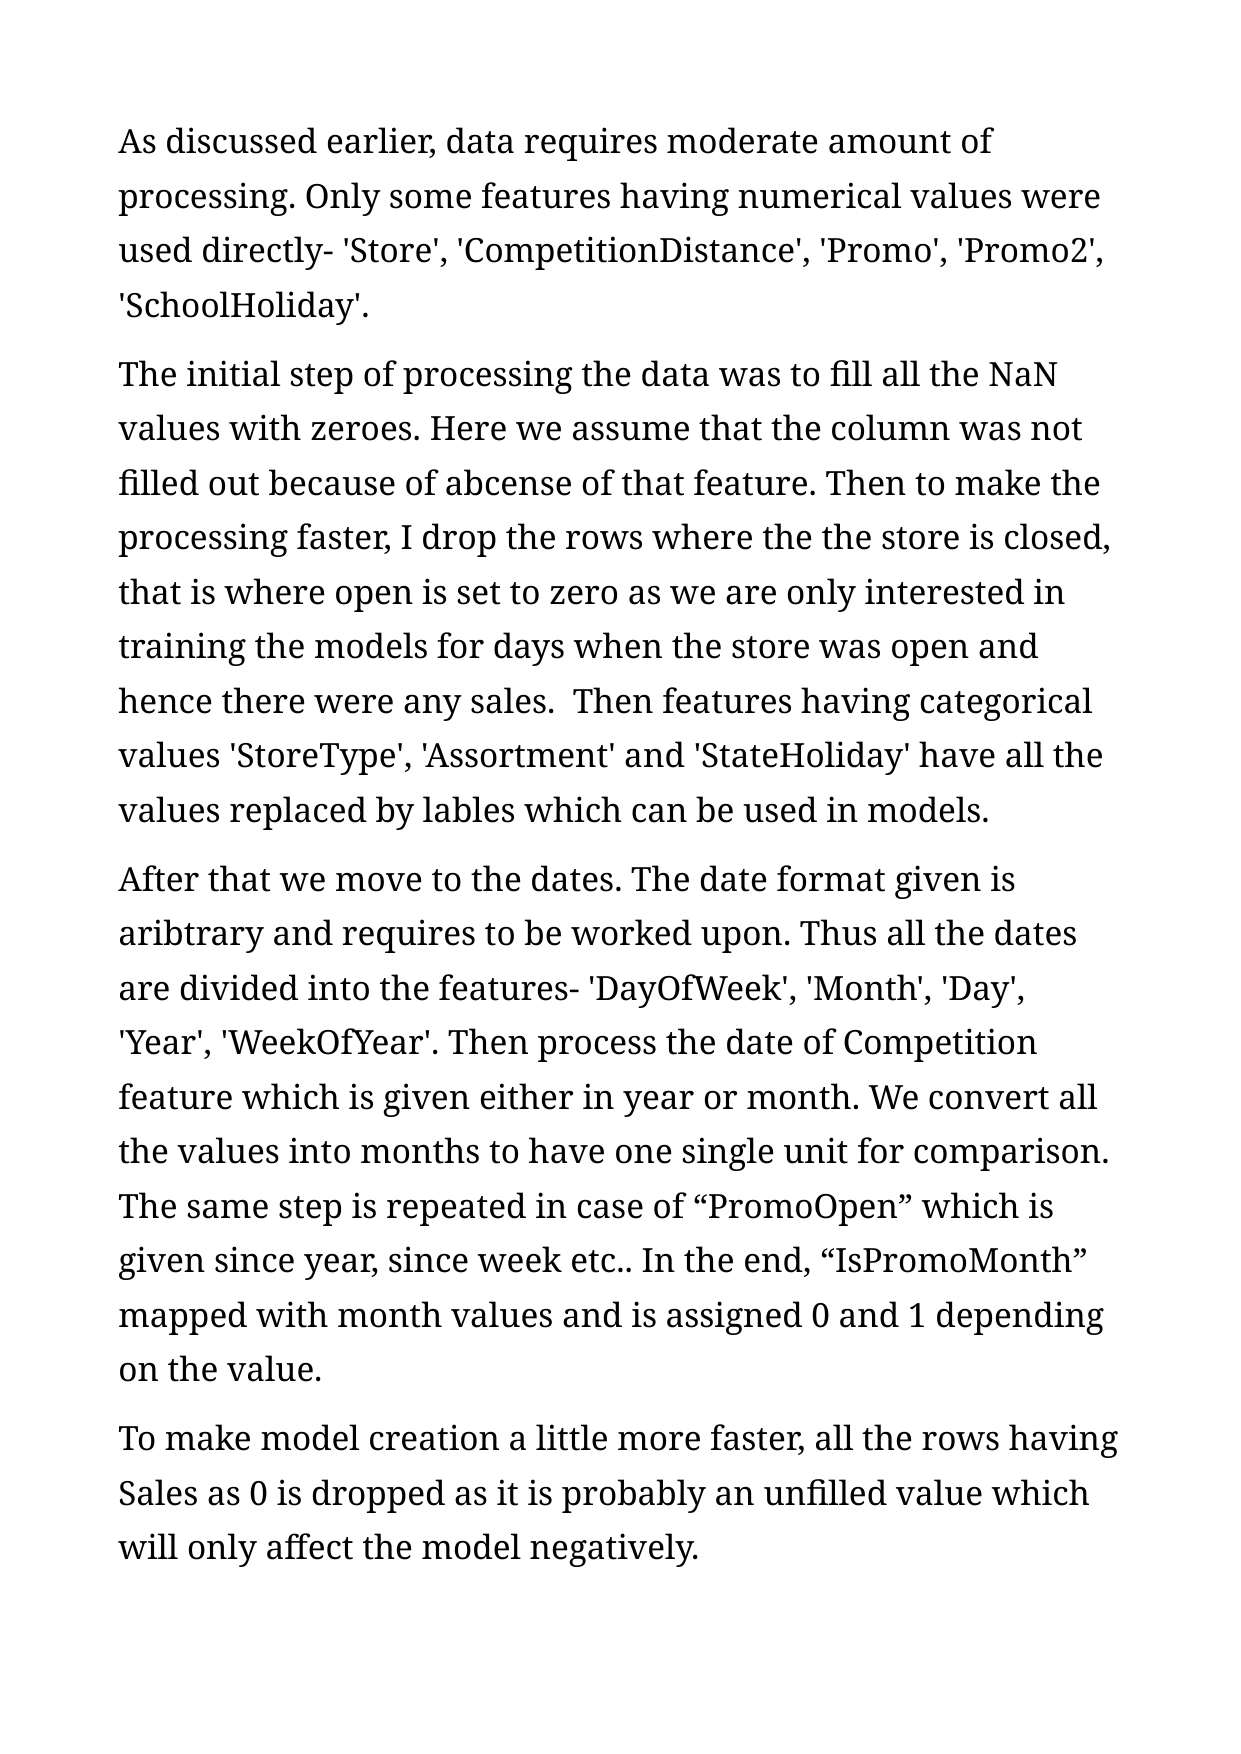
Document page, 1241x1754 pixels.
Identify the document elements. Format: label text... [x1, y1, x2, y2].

text As discussed earlier, data requires moderate amount of processing. Only some features having numerical values were used directly- 'Store', 'CompetitionDistance', 'Promo', 'Promo2', 'SchoolHoliday'. [118, 118, 1122, 327]
text To make model creation a little more faster, all the rows having Sales as 0 is dropped as it is probably an unfilled value which will only affect the model negatively. [118, 1415, 1122, 1569]
text The initial step of processing the data was to fill all the NaN values with zeroes. Here we assume that the column was not filled out because of abcense of that feature. Then to make the processing faster, I drop the rows where the the store is closed, that is where open is set to zero as we are only interested in training the models for days when the store was open and hence there were any sales. Then features having categorical values 'StoreType', 'Assortment' and 'StateHoliday' have all the values replaced by lables which can be used in models. [118, 351, 1122, 832]
text After that we move to the dates. The date format given is aribtrary and requires to be worked upon. Thus all the dates are divided into the features- 'DayOfWeek', 'Month', 'Day', 'Year', 'WeekOfYear'. Then process the date of Competition feature which is given either in year or month. We convert all the values into months to have one single unit for comparison. The same step is repeated in case of “PromoOpen” which is given since year, since week etc.. In the end, “IsPromoMonth” mapped with month values and is assigned 0 and 1 depending on the value. [118, 856, 1122, 1391]
